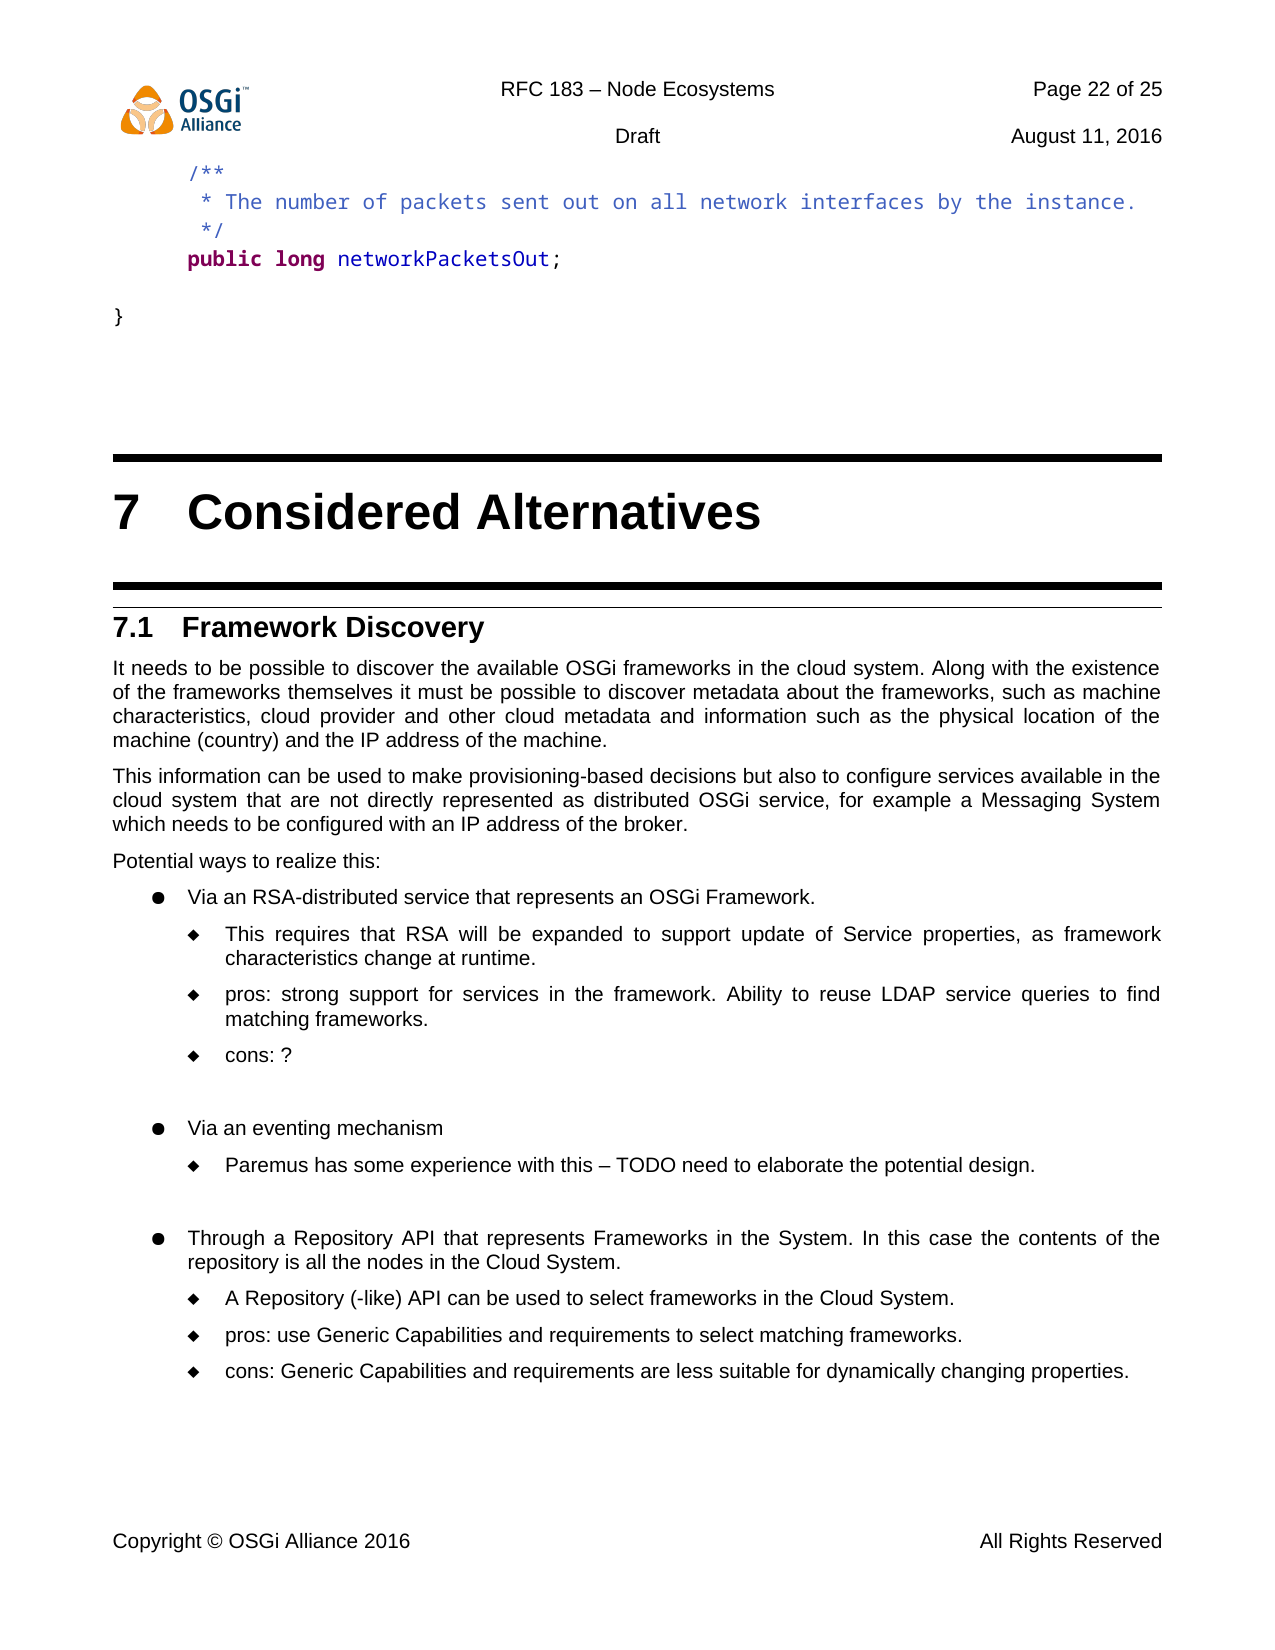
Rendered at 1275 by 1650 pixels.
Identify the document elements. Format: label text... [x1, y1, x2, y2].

list pros: use Generic Capabilities and requirements to select matching frameworks. [187, 1322, 1162, 1347]
list Via an eventing mechanism [150, 1116, 1162, 1140]
list Through a Repository API that represents Frameworks in the System. In this case the contents of the repository is all the nodes in the Cloud System. [150, 1225, 1162, 1273]
list cons: ? [187, 1043, 1162, 1067]
list This requires that RSA will be expanded to support update of Service properties, as framework characteristics change at runtime. [187, 922, 1162, 970]
text This information can be used to make provisioning-based decisions but also to configure services available in the cloud system that are not directly represented as distributed OSGi service, for example a Messaging System which needs to be configured with an IP address of the broker. [112, 764, 1162, 836]
text */ [112, 216, 1162, 244]
text } [112, 301, 1162, 329]
list cons: Generic Capabilities and requirements are less suitable for dynamically changing properties. [187, 1359, 1162, 1383]
text /** [112, 159, 1162, 187]
list A Repository (-like) API can be used to select frameworks in the Cloud System. [187, 1286, 1162, 1310]
text * The number of packets sent out on all network interfaces by the instance. [112, 187, 1162, 216]
subtitle Considered Alternatives [112, 455, 1162, 590]
text Potential ways to realize this: [112, 849, 1162, 873]
list Paremus has some experience with this – TODO need to elaborate the potential design. [187, 1152, 1162, 1176]
subtitle Framework Discovery [112, 608, 1162, 643]
text public long networkPacketsOut; [112, 244, 1162, 273]
picture [113, 78, 257, 142]
text It needs to be possible to discover the available OSGi frameworks in the cloud system. Along with the existence of the frameworks themselves it must be possible to discover metadata about the frameworks, such as machine characteristics, cloud provider and other cloud metadata and information such as the physical location of the machine (country) and the IP address of the machine. [112, 656, 1162, 752]
list pros: strong support for services in the framework. Ability to reuse LDAP service queries to find matching frameworks. [187, 982, 1162, 1030]
list Via an RSA-distributed service that represents an OSGi Framework. [150, 885, 1162, 909]
